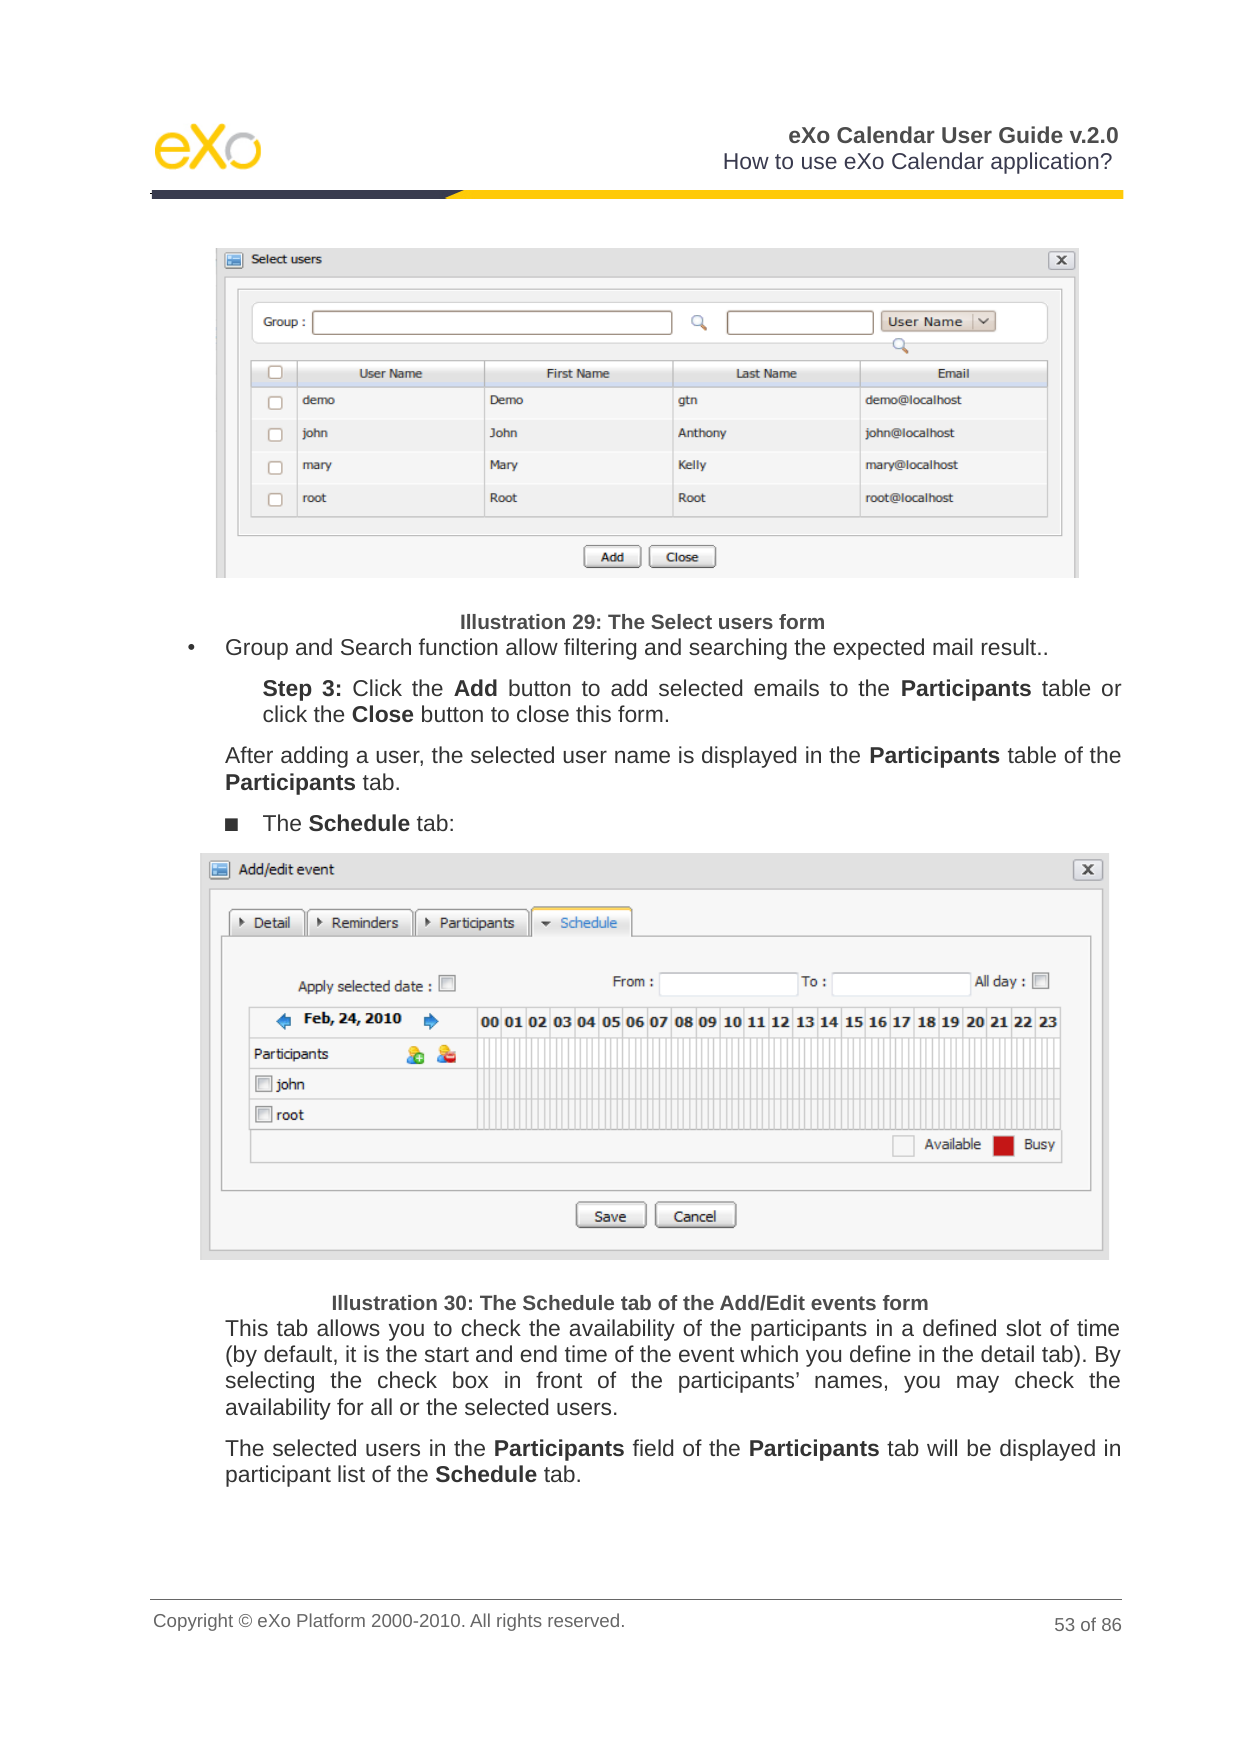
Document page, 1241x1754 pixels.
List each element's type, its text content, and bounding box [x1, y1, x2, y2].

list [170, 846, 1090, 921]
list Step 3: Click the Add button to add selected emails to the Participants table or click the Close button to close this form. [225, 675, 1122, 727]
list After adding a user, the selected user name is displayed in the Participants table of the Participants tab. [187, 742, 1122, 795]
list This tab allows you to check the availability of the participants in a defined slot of time (by default, it is the start and end time of the event which you define in the detail tab). By selecting the check box in front of the participants’ names, you may check the availability for all or the selected users. [187, 852, 1122, 1420]
picture [215, 248, 1079, 578]
list Group and Search function allow filtering and searching the expected mail result.. [169, 223, 1122, 660]
list The selected users in the Participants field of the Participants tab will be displayed in participant list of the Schedule tab. [187, 1435, 1122, 1488]
list The Schedule tab: [225, 810, 1122, 837]
picture [151, 190, 1124, 199]
picture [155, 123, 262, 170]
picture [200, 853, 1110, 1260]
list Illustration 29: The Select users form [169, 307, 1116, 633]
list Illustration 30: The Schedule tab of the Add/Edit events form [170, 921, 1090, 1315]
